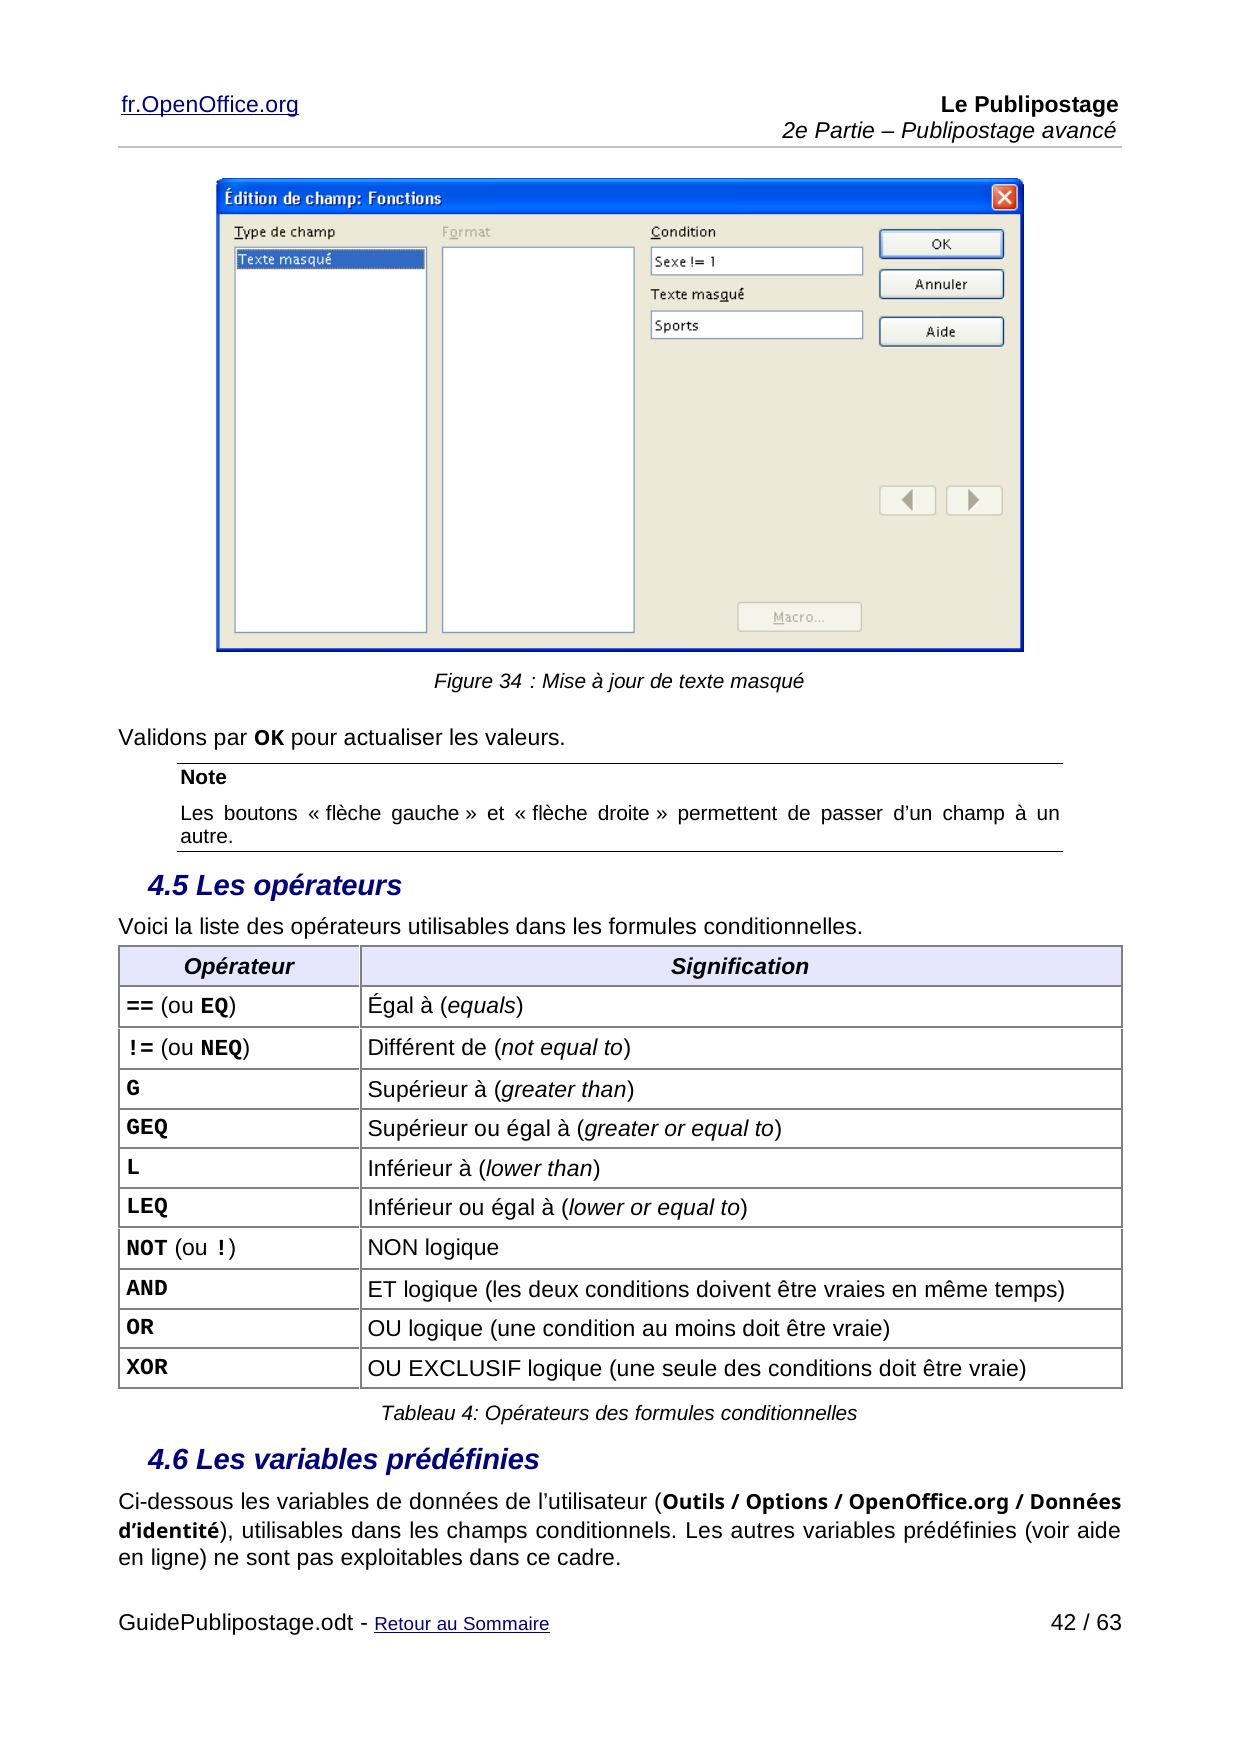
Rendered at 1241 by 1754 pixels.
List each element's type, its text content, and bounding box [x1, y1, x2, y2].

table_cell XOR [120, 1349, 359, 1387]
text Figure 34 : Mise à jour de texte masqué [216, 652, 1024, 693]
table_cell == (ou EQ) [120, 987, 359, 1026]
table_cell Différent de (not equal to) [362, 1029, 1121, 1068]
table_cell Supérieur à (greater than) [362, 1070, 1121, 1108]
table_cell LEQ [120, 1189, 359, 1226]
text Validons par OK pour actualiser les valeurs. [118, 178, 1122, 751]
table_cell ET logique (les deux conditions doivent être vraies en même temps) [362, 1270, 1121, 1308]
subtitle Les opérateurs [148, 869, 1122, 901]
subtitle Les variables prédéfinies [148, 1443, 1122, 1475]
table_cell AND [120, 1270, 359, 1308]
text Note [177, 764, 1063, 789]
table_cell Supérieur ou égal à (greater or equal to) [362, 1110, 1121, 1147]
table_header Opérateur [120, 947, 359, 985]
table_cell NON logique [362, 1229, 1121, 1268]
table_cell != (ou NEQ) [120, 1029, 359, 1068]
table_cell Inférieur à (lower than) [362, 1149, 1121, 1187]
table_cell Inférieur ou égal à (lower or equal to) [362, 1189, 1121, 1226]
table_cell OU logique (une condition au moins doit être vraie) [362, 1310, 1121, 1347]
text Ci-dessous les variables de données de l’utilisateur (Outils / Options / OpenOffice.org / Données d’identité), utilisables dans les champs conditionnels. Les autres variables prédéfinies (voir aide en ligne) ne sont pas exploitables dans ce cadre. [118, 1487, 1122, 1570]
table_cell GEQ [120, 1110, 359, 1147]
table_cell NOT (ou !) [120, 1229, 359, 1268]
text Les boutons « flèche gauche » et « flèche droite » permettent de passer d’un champ à un autre. [177, 798, 1063, 851]
table_cell OU EXCLUSIF logique (une seule des conditions doit être vraie) [362, 1349, 1121, 1387]
table_header Signification [362, 947, 1121, 985]
table_cell OR [120, 1310, 359, 1347]
table_cell L [120, 1149, 359, 1187]
picture [216, 178, 1024, 652]
text Tableau 4: Opérateurs des formules conditionnelles [118, 1401, 1122, 1425]
table_cell Égal à (equals) [362, 987, 1121, 1026]
table_cell G [120, 1070, 359, 1108]
text Voici la liste des opérateurs utilisables dans les formules conditionnelles. [118, 913, 1122, 939]
